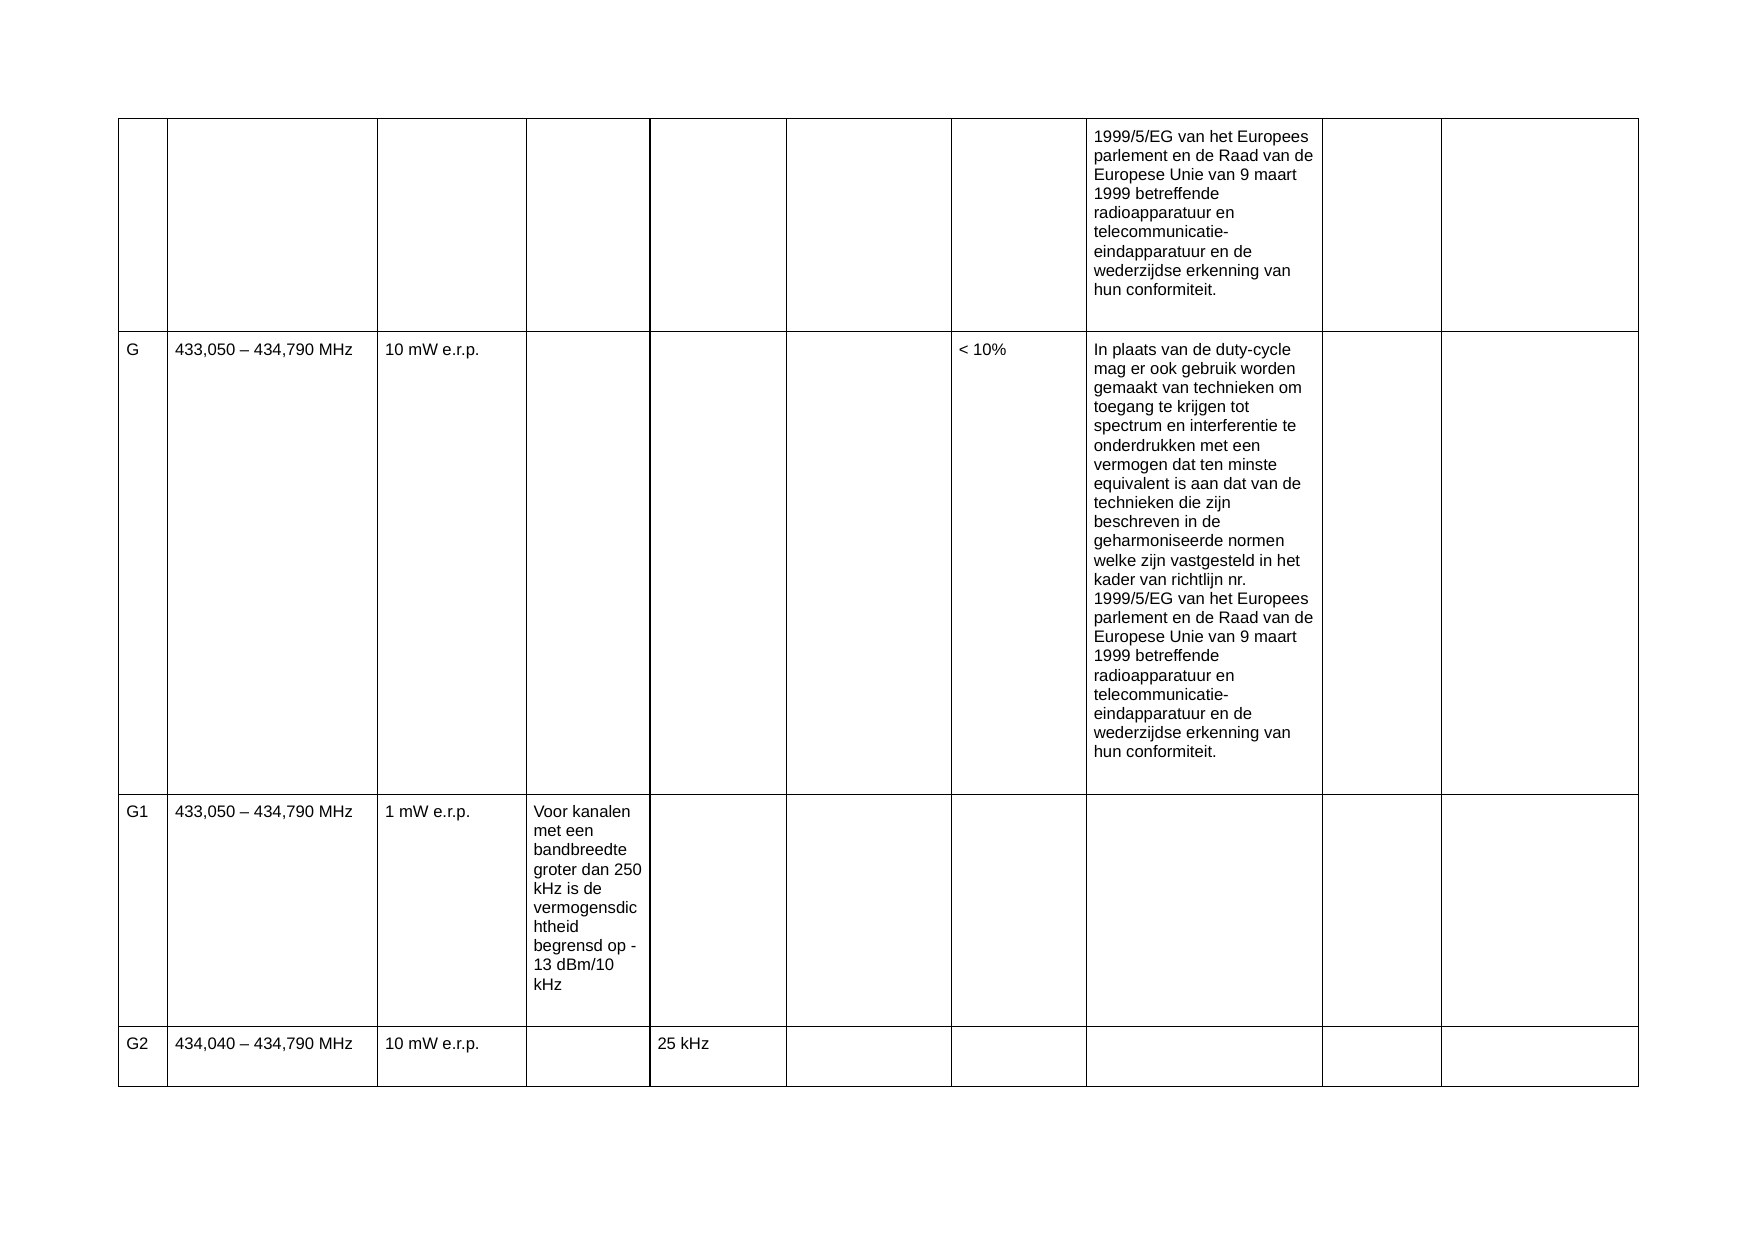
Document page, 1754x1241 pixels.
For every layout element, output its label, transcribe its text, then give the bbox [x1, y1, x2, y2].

table_cell [1442, 795, 1638, 1026]
table_cell [1323, 119, 1441, 331]
table_cell [527, 119, 649, 331]
table_cell [119, 119, 167, 331]
table_cell [1323, 332, 1441, 793]
table_cell 10 mW e.r.p. [378, 1027, 526, 1086]
table_cell [1323, 1027, 1441, 1086]
table_cell [952, 1027, 1086, 1086]
table_cell 1999/5/EG van het Europees parlement en de Raad van de Europese Unie van 9 maart 1999 betreffende radioapparatuur en telecommunicatie-eindapparatuur en de wederzijdse erkenning van hun conformiteit. [1087, 119, 1322, 331]
table_cell G [119, 332, 167, 793]
table_cell [527, 1027, 649, 1086]
table_cell [787, 119, 951, 331]
table_cell [1087, 1027, 1322, 1086]
table_cell [952, 119, 1086, 331]
table_cell 433,050 – 434,790 MHz [168, 332, 377, 793]
table_cell 10 mW e.r.p. [378, 332, 526, 793]
table_cell [527, 332, 649, 793]
table_cell [1442, 119, 1638, 331]
table_cell 1 mW e.r.p. [378, 795, 526, 1026]
table_cell [1323, 795, 1441, 1026]
table_cell G1 [119, 795, 167, 1026]
table_cell [378, 119, 526, 331]
table_cell [787, 1027, 951, 1086]
table_cell [651, 332, 786, 793]
table_cell In plaats van de duty-cycle mag er ook gebruik worden gemaakt van technieken om toegang te krijgen tot spectrum en interferentie te onderdrukken met een vermogen dat ten minste equivalent is aan dat van de technieken die zijn beschreven in de geharmoniseerde normen welke zijn vastgesteld in het kader van richtlijn nr. 1999/5/EG van het Europees parlement en de Raad van de Europese Unie van 9 maart 1999 betreffende radioapparatuur en telecommunicatie-eindapparatuur en de wederzijdse erkenning van hun conformiteit. [1087, 332, 1322, 793]
table_cell [1442, 1027, 1638, 1086]
table_cell [651, 795, 786, 1026]
table_cell 25 kHz [651, 1027, 786, 1086]
table_cell [1442, 332, 1638, 793]
table_cell Voor kanalen met een bandbreedte groter dan 250 kHz is de vermogensdichtheid begrensd op -13 dBm/10 kHz [527, 795, 649, 1026]
table_cell < 10% [952, 332, 1086, 793]
table_cell 433,050 – 434,790 MHz [168, 795, 377, 1026]
table_cell [952, 795, 1086, 1026]
table_cell [168, 119, 377, 331]
table_cell [651, 119, 786, 331]
table_cell [787, 795, 951, 1026]
table_cell 434,040 – 434,790 MHz [168, 1027, 377, 1086]
table_cell [1087, 795, 1322, 1026]
table_cell [787, 332, 951, 793]
table_cell G2 [119, 1027, 167, 1086]
